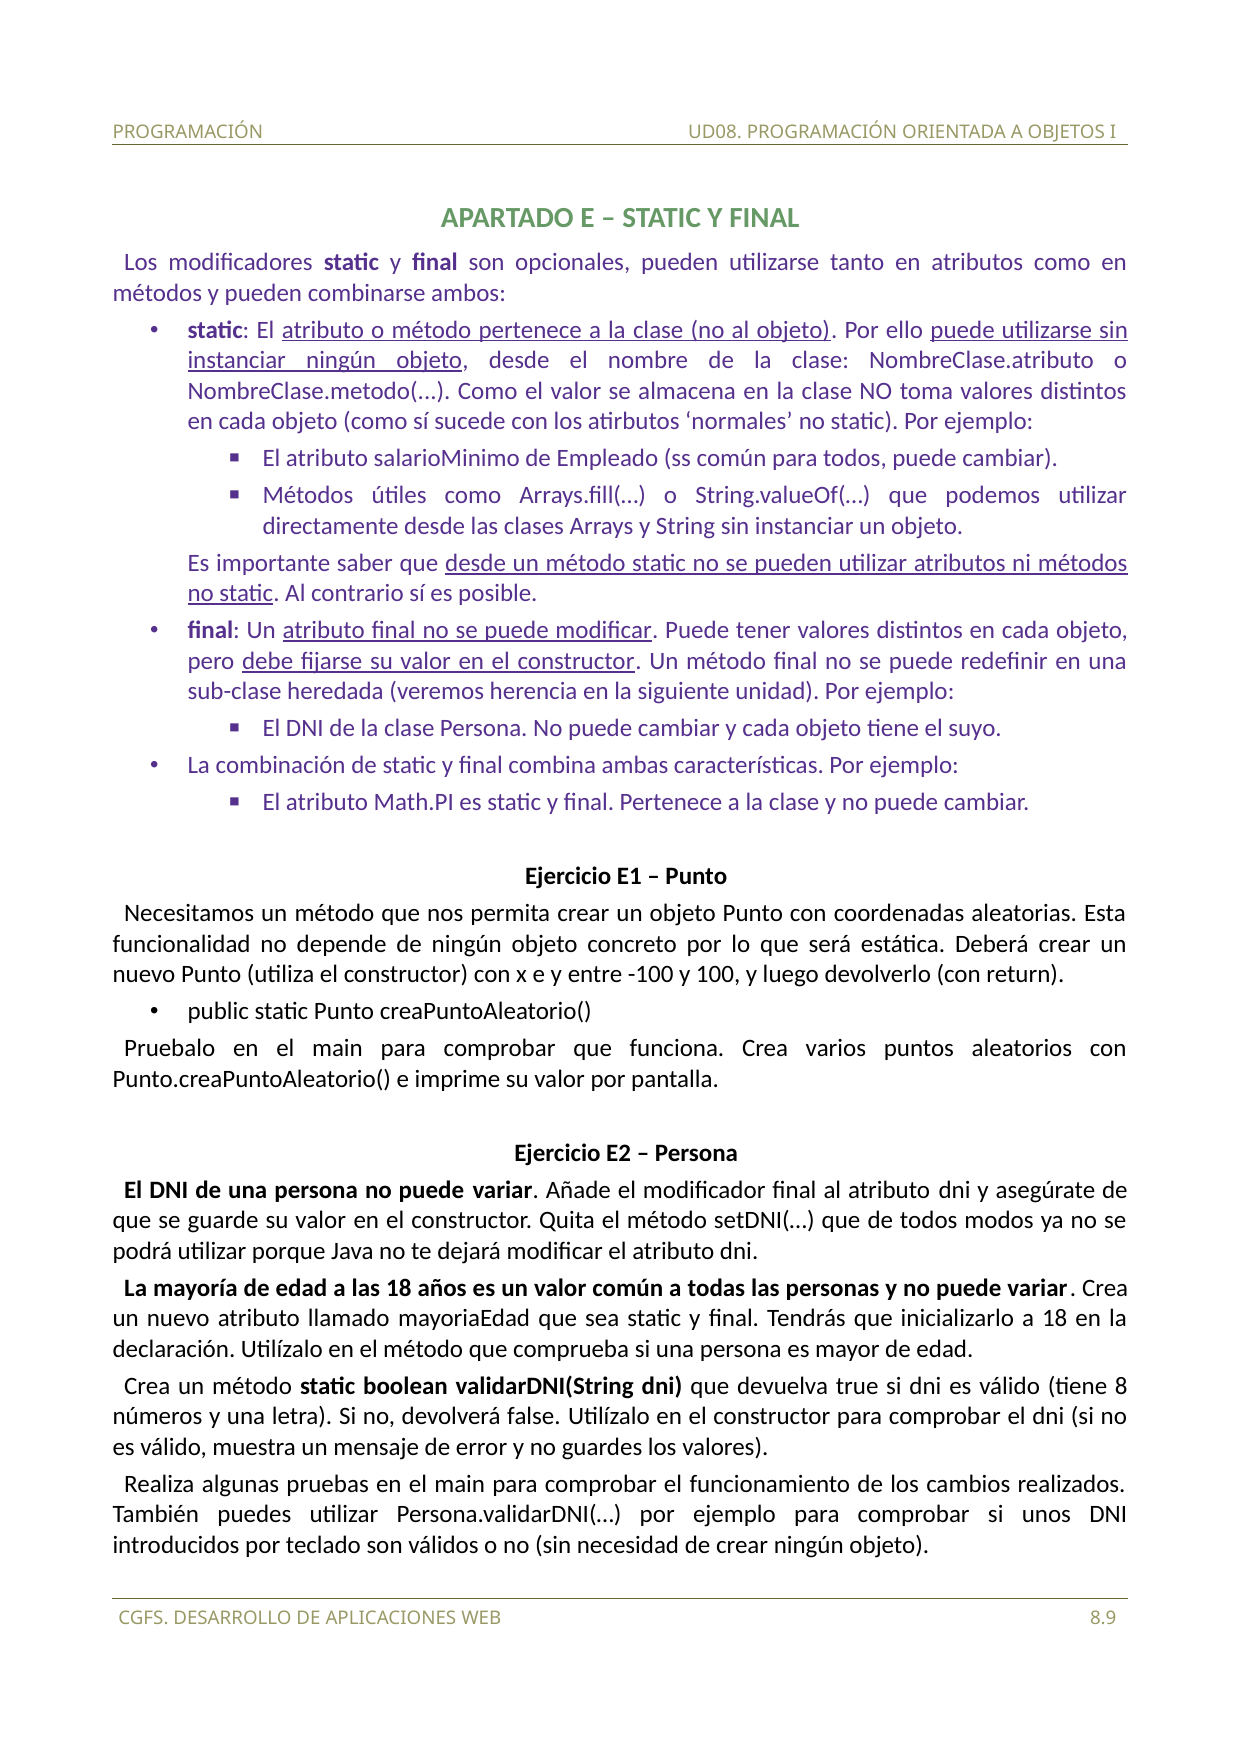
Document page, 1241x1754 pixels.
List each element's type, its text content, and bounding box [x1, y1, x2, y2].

list final: Un atributo final no se puede modificar. Puede tener valores distintos en cada objeto, pero debe fijarse su valor en el constructor. Un método final no se puede redefinir en una sub-clase heredada (veremos herencia en la siguiente unidad). Por ejemplo: [150, 614, 1128, 706]
list El atributo Math.PI es static y final. Pertenece a la clase y no puede cambiar. [225, 786, 1128, 817]
text Crea un método static boolean validarDNI(String dni) que devuelva true si dni es válido (tiene 8 números y una letra). Si no, devolverá false. Utilízalo en el constructor para comprobar el dni (si no es válido, muestra un mensaje de error y no guardes los valores). [112, 1370, 1128, 1461]
text Ejercicio E2 – Persona [112, 1137, 1128, 1167]
text Necesitamos un método que nos permita crear un objeto Punto con coordenadas aleatorias. Esta funcionalidad no depende de ningún objeto concreto por lo que será estática. Deberá crear un nuevo Punto (utiliza el constructor) con x e y entre -100 y 100, y luego devolverlo (con return). [112, 897, 1128, 989]
list El atributo salarioMinimo de Empleado (ss común para todos, puede cambiar). [225, 442, 1128, 473]
text Los modificadores static y final son opcionales, pueden utilizarse tanto en atributos como en métodos y pueden combinarse ambos: [112, 246, 1128, 307]
text Pruebalo en el main para comprobar que funciona. Crea varios puntos aleatorios con Punto.creaPuntoAleatorio() e imprime su valor por pantalla. [112, 1032, 1128, 1093]
list Es importante saber que desde un método static no se pueden utilizar atributos ni métodos no static. Al contrario sí es posible. [150, 547, 1128, 608]
subtitle APARTADO E – STATIC Y FINAL [112, 199, 1128, 234]
text Realiza algunas pruebas en el main para comprobar el funcionamiento de los cambios realizados. También puedes utilizar Persona.validarDNI(…) por ejemplo para comprobar si unos DNI introducidos por teclado son válidos o no (sin necesidad de crear ningún objeto). [112, 1468, 1128, 1559]
text El DNI de una persona no puede variar. Añade el modificador final al atributo dni y asegúrate de que se guarde su valor en el constructor. Quita el método setDNI(…) que de todos modos ya no se podrá utilizar porque Java no te dejará modificar el atributo dni. [112, 1174, 1128, 1265]
list El DNI de la clase Persona. No puede cambiar y cada objeto tiene el suyo. [225, 712, 1128, 743]
list Métodos útiles como Arrays.fill(…) o String.valueOf(…) que podemos utilizar directamente desde las clases Arrays y String sin instanciar un objeto. [225, 479, 1128, 540]
text La mayoría de edad a las 18 años es un valor común a todas las personas y no puede variar. Crea un nuevo atributo llamado mayoriaEdad que sea static y final. Tendrás que inicializarlo a 18 en la declaración. Utilízalo en el método que comprueba si una persona es mayor de edad. [112, 1272, 1128, 1363]
list static: El atributo o método pertenece a la clase (no al objeto). Por ello puede utilizarse sin instanciar ningún objeto, desde el nombre de la clase: NombreClase.atributo o NombreClase.metodo(...). Como el valor se almacena en la clase NO toma valores distintos en cada objeto (como sí sucede con los atirbutos ‘normales’ no static). Por ejemplo: [150, 314, 1128, 436]
list public static Punto creaPuntoAleatorio() [150, 995, 1128, 1026]
list La combinación de static y final combina ambas características. Por ejemplo: [150, 749, 1128, 780]
text Ejercicio E1 – Punto [112, 860, 1128, 891]
